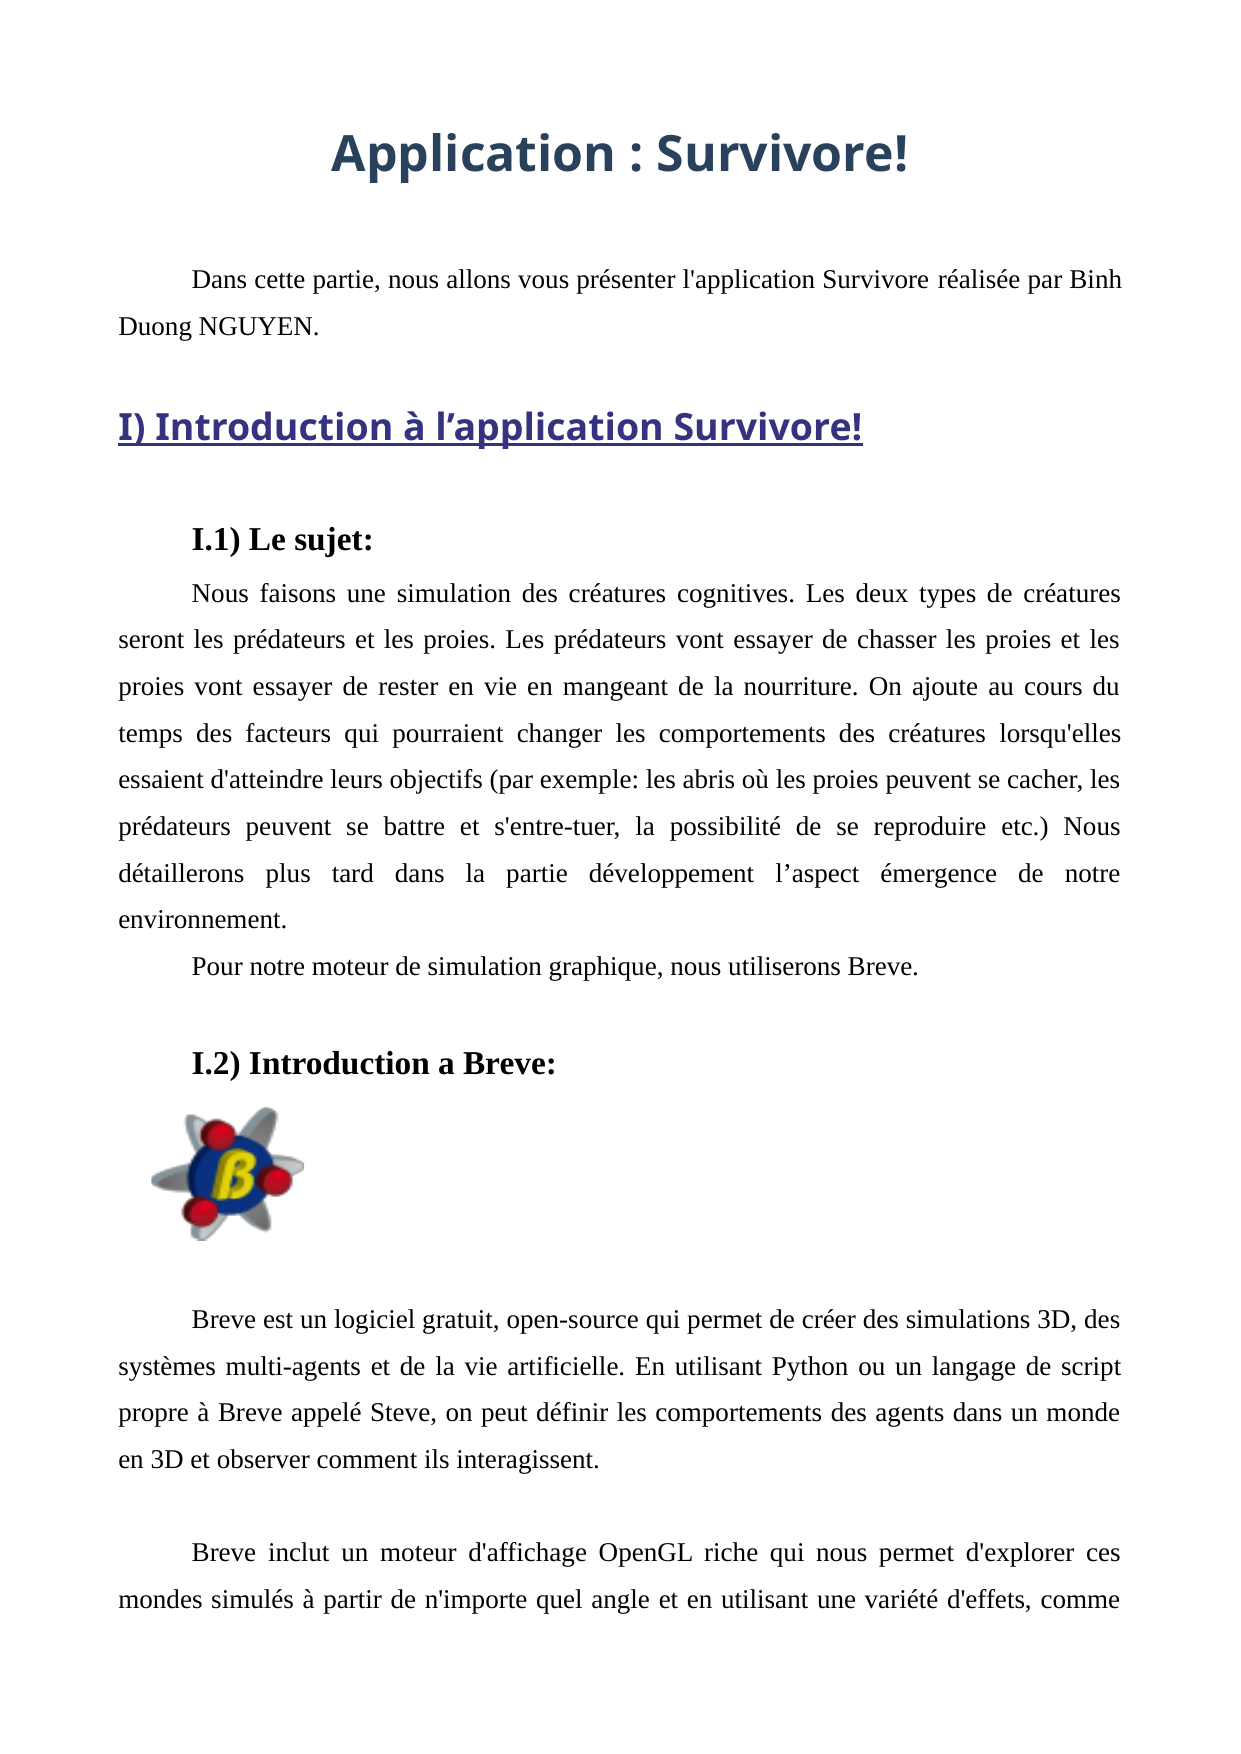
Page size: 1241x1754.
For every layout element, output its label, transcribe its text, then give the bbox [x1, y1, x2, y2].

text Application : Survivore! [118, 118, 1122, 186]
text Dans cette partie, nous allons vous présenter l'application Survivore réalisée par Binh Duong NGUYEN. [118, 263, 1122, 341]
text Breve est un logiciel gratuit, open-source qui permet de créer des simulations 3D, des systèmes multi-agents et de la vie artificielle. En utilisant Python ou un langage de script propre à Breve appelé Steve, on peut définir les comportements des agents dans un monde en 3D et observer comment ils interagissent. [118, 1303, 1122, 1474]
text Nous faisons une simulation des créatures cognitives. Les deux types de créatures seront les prédateurs et les proies. Les prédateurs vont essayer de chasser les proies et les proies vont essayer de rester en vie en mangeant de la nourriture. On ajoute au cours du temps des facteurs qui pourraient changer les comportements des créatures lorsqu'elles essaient d'atteindre leurs objectifs (par exemple: les abris où les proies peuvent se cacher, les prédateurs peuvent se battre et s'entre-tuer, la possibilité de se reproduire etc.) Nous détaillerons plus tard dans la partie développement l’aspect émergence de notre environnement. [118, 577, 1122, 935]
picture [151, 1107, 305, 1241]
text Pour notre moteur de simulation graphique, nous utiliserons Breve. [118, 950, 1122, 981]
text I.2) Introduction a Breve: [118, 1044, 1122, 1082]
text I) Introduction à l’application Survivore! [118, 400, 1122, 451]
text Breve inclut un moteur d'affichage OpenGL riche qui nous permet d'explorer ces mondes simulés à partir de n'importe quel angle et en utilisant une variété d'effets, comme [118, 1537, 1122, 1614]
text I.1) Le sujet: [118, 519, 1122, 558]
